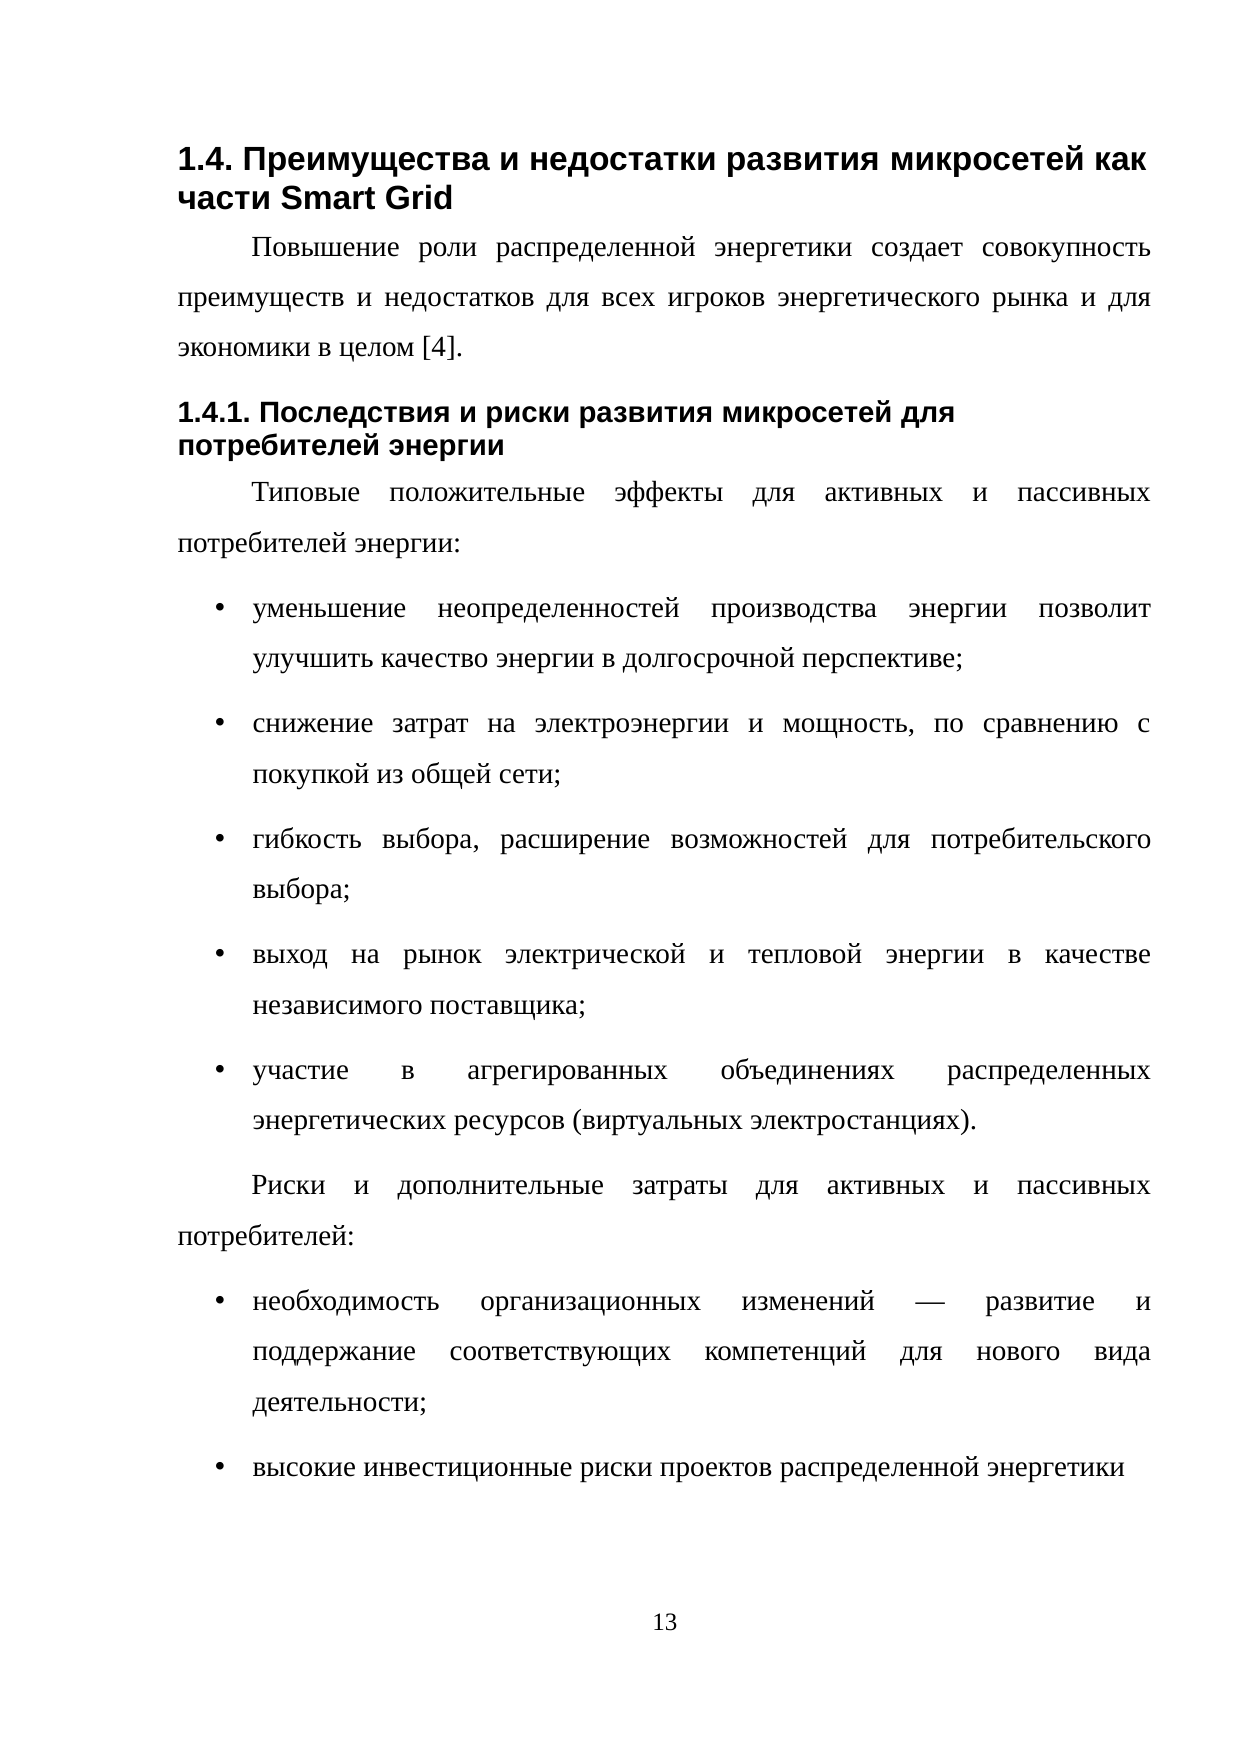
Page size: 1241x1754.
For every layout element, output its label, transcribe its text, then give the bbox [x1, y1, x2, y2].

list необходимость организационных изменений — развитие и поддержание соответствующих компетенций для нового вида деятельности; [215, 1283, 1152, 1417]
subtitle 1.4. Преимущества и недостатки развития микросетей как части Smart Grid [177, 139, 1152, 216]
list участие в агрегированных объединениях распределенных энергетических ресурсов (виртуальных электростанциях). [215, 1052, 1152, 1136]
list гибкость выбора, расширение возможностей для потребительского выбора; [215, 821, 1152, 905]
text Типовые положительные эффекты для активных и пассивных потребителей энергии: [177, 474, 1152, 558]
list снижение затрат на электроэнергии и мощность, по сравнению с покупкой из общей сети; [215, 705, 1152, 789]
text Повышение роли распределенной энергетики создает совокупность преимуществ и недостатков для всех игроков энергетического рынка и для экономики в целом [4]. [177, 229, 1152, 363]
list выход на рынок электрической и тепловой энергии в качестве независимого поставщика; [215, 936, 1152, 1020]
list высокие инвестиционные риски проектов распределенной энергетики [215, 1449, 1152, 1482]
text Риски и дополнительные затраты для активных и пассивных потребителей: [177, 1167, 1152, 1251]
subtitle 1.4.1. Последствия и риски развития микросетей для потребителей энергии [177, 394, 1152, 462]
list уменьшение неопределенностей производства энергии позволит улучшить качество энергии в долгосрочной перспективе; [215, 590, 1152, 674]
